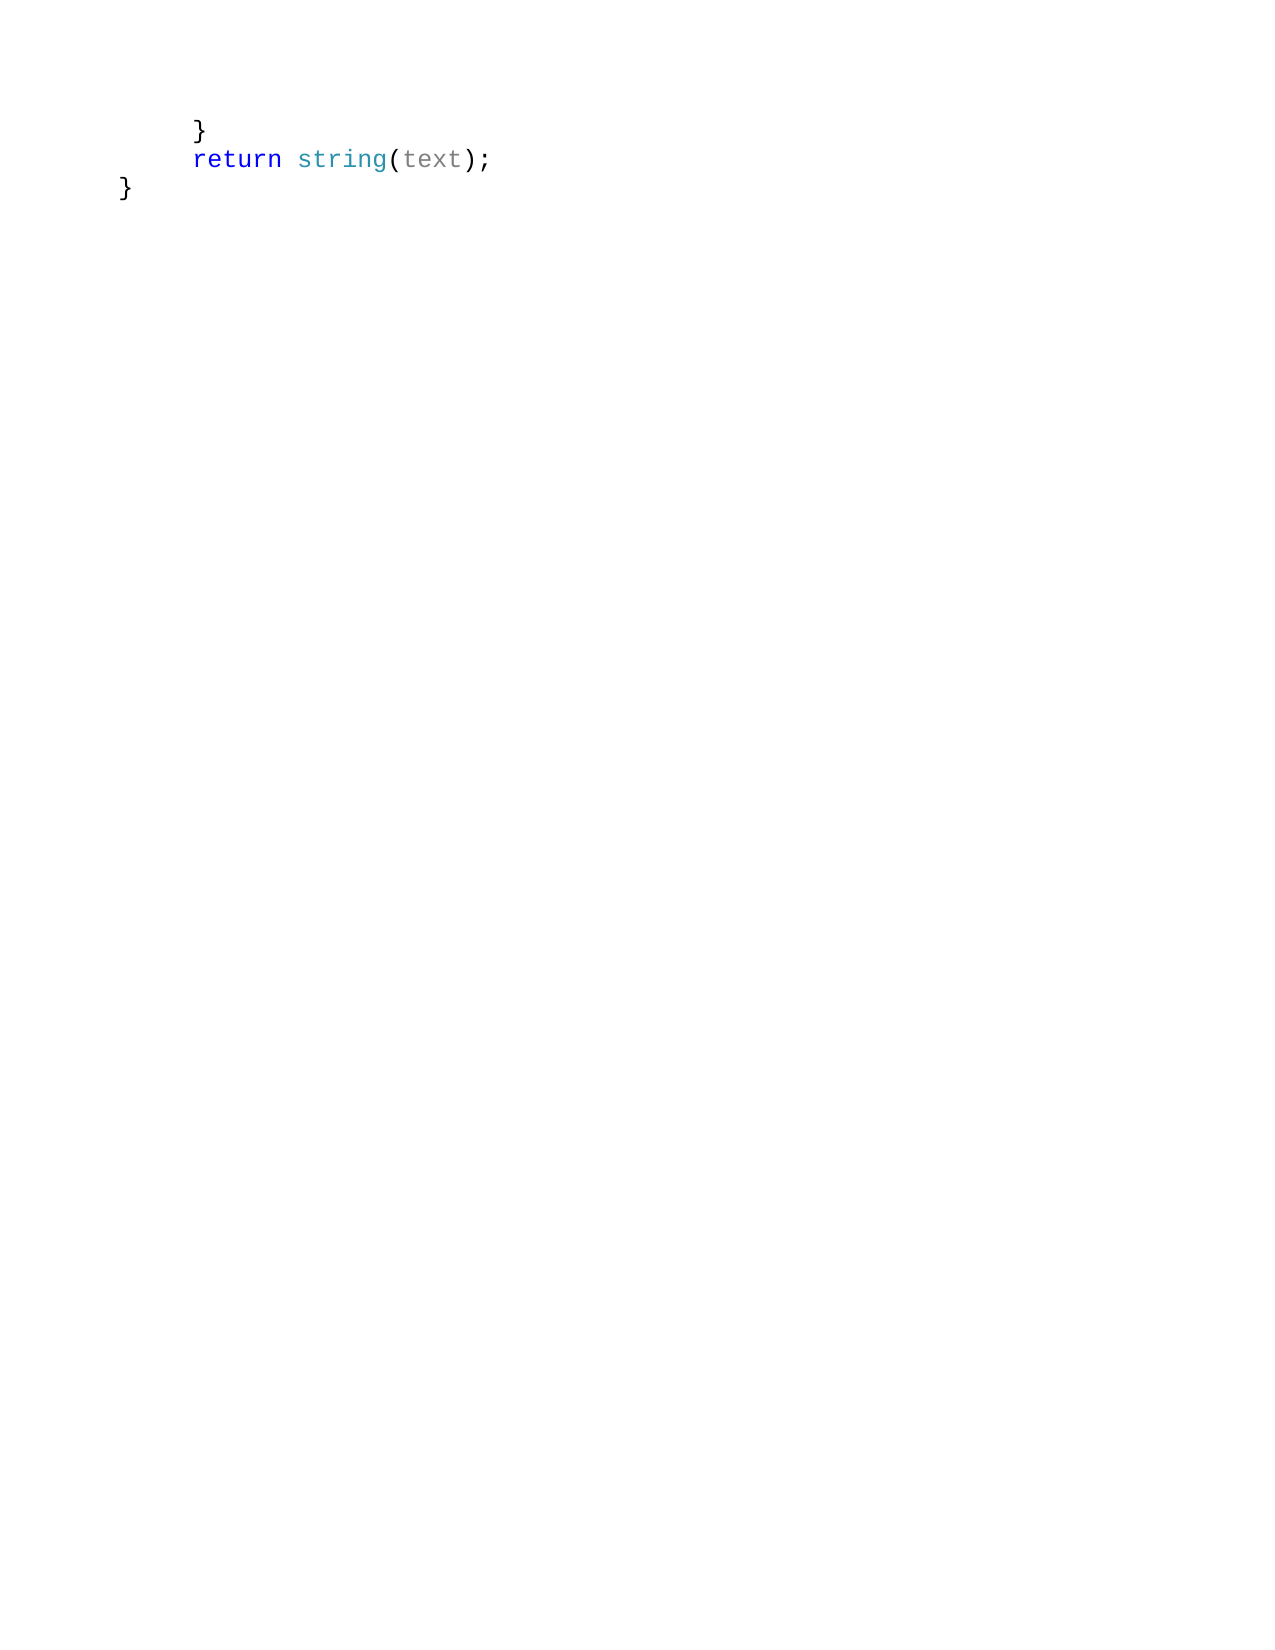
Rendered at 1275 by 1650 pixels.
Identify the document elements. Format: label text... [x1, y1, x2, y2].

text return string(text); [118, 146, 1157, 175]
text } [118, 175, 1157, 203]
text } [118, 118, 1157, 146]
